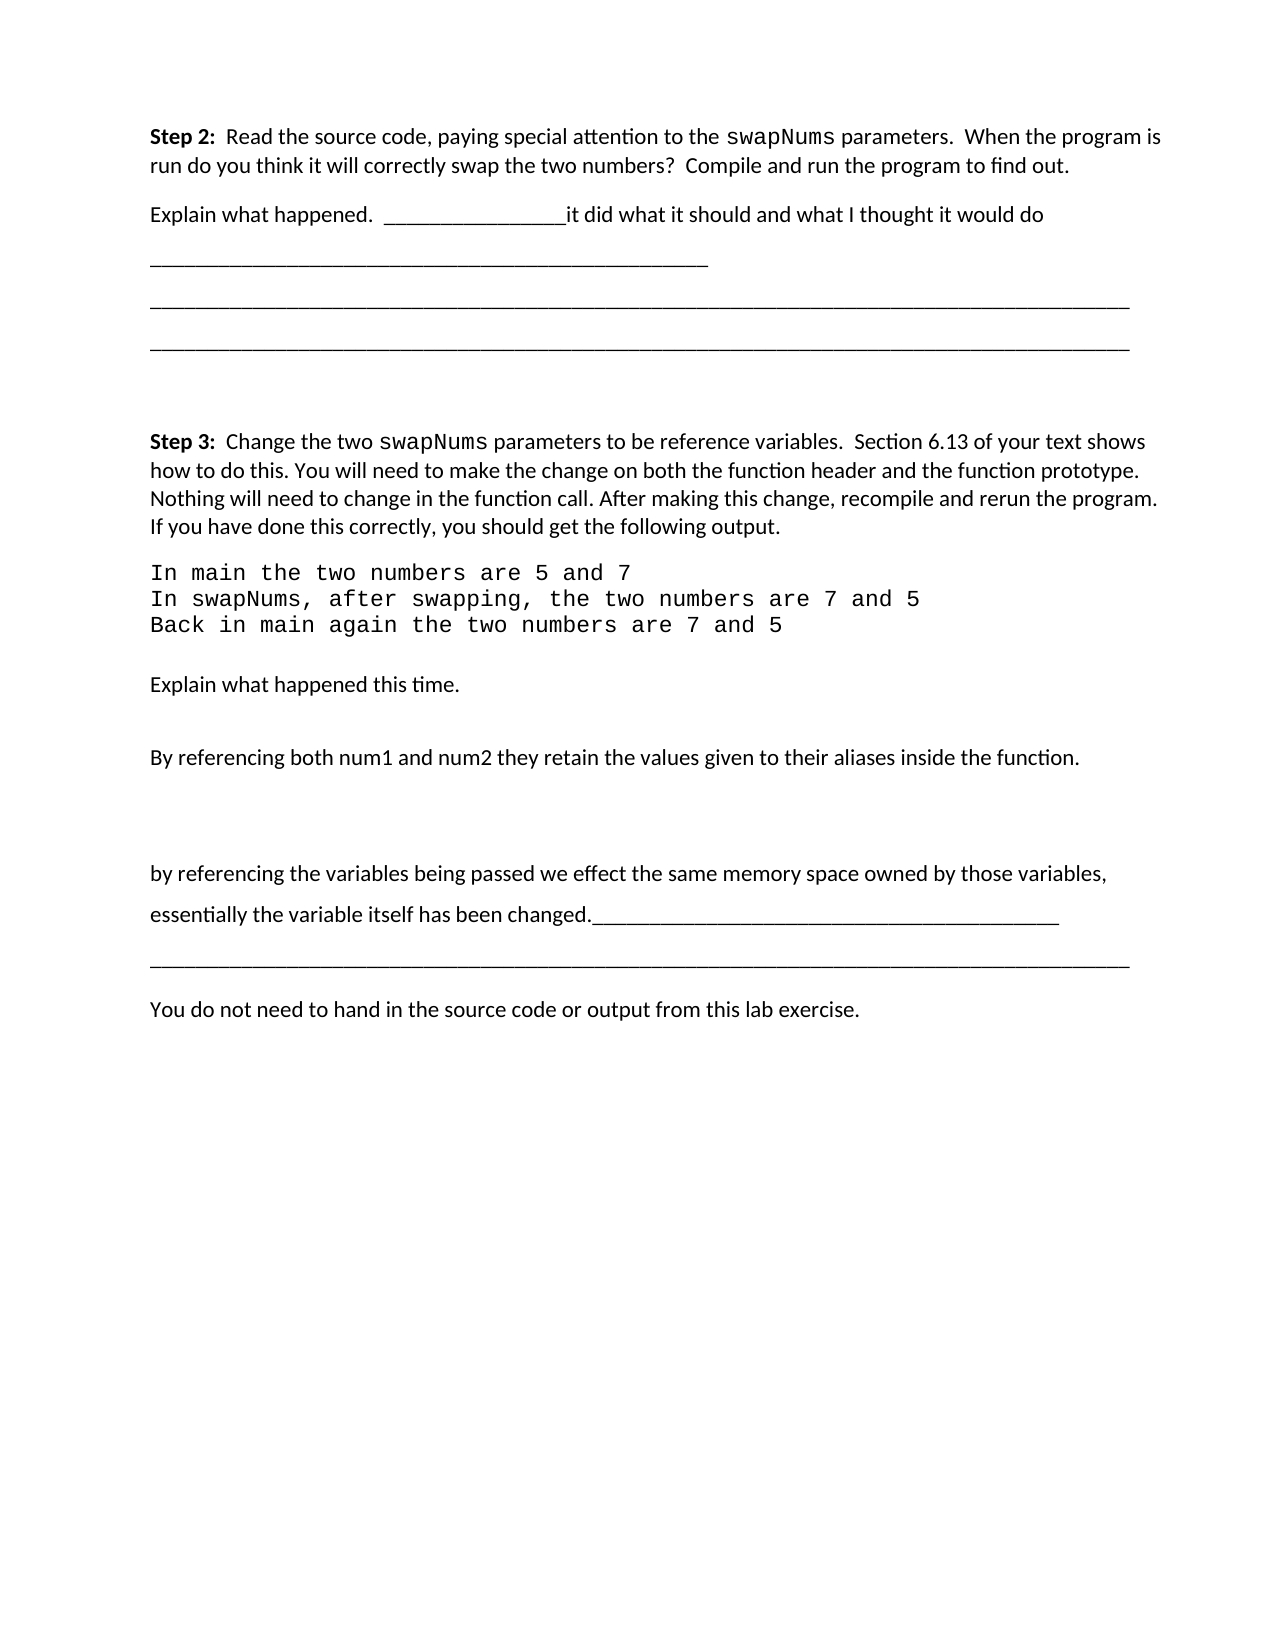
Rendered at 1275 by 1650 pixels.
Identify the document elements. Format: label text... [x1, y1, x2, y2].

text You do not need to hand in the source code or output from this lab exercise. [150, 996, 1162, 1024]
text Back in main again the two numbers are 7 and 5 [150, 613, 1162, 639]
text ______________________________________________________________________________________ [150, 326, 1162, 354]
text Explain what happened this time. [150, 670, 1162, 698]
text In swapNums, after swapping, the two numbers are 7 and 5 [150, 587, 1162, 613]
text by referencing the variables being passed we effect the same memory space owned by those variables, essentially the variable itself has been changed._________________________________________ [150, 859, 1162, 929]
text In main the two numbers are 5 and 7 [150, 561, 1162, 587]
text Step 2: Read the source code, paying special attention to the swapNums parameters. When the program is run do you think it will correctly swap the two numbers? Compile and run the program to find out. [150, 122, 1162, 179]
text ______________________________________________________________________________________ [150, 943, 1162, 971]
text By referencing both num1 and num2 they retain the values given to their aliases inside the function. [150, 743, 1162, 771]
text Step 3: Change the two swapNums parameters to be reference variables. Section 6.13 of your text shows how to do this. You will need to make the change on both the function header and the function prototype. Nothing will need to change in the function call. After making this change, recompile and rerun the program. If you have done this correctly, you should get the following output. [150, 427, 1162, 540]
text Explain what happened. ________________it did what it should and what I thought it would do _________________________________________________ [150, 200, 1162, 270]
text ______________________________________________________________________________________ [150, 284, 1162, 312]
